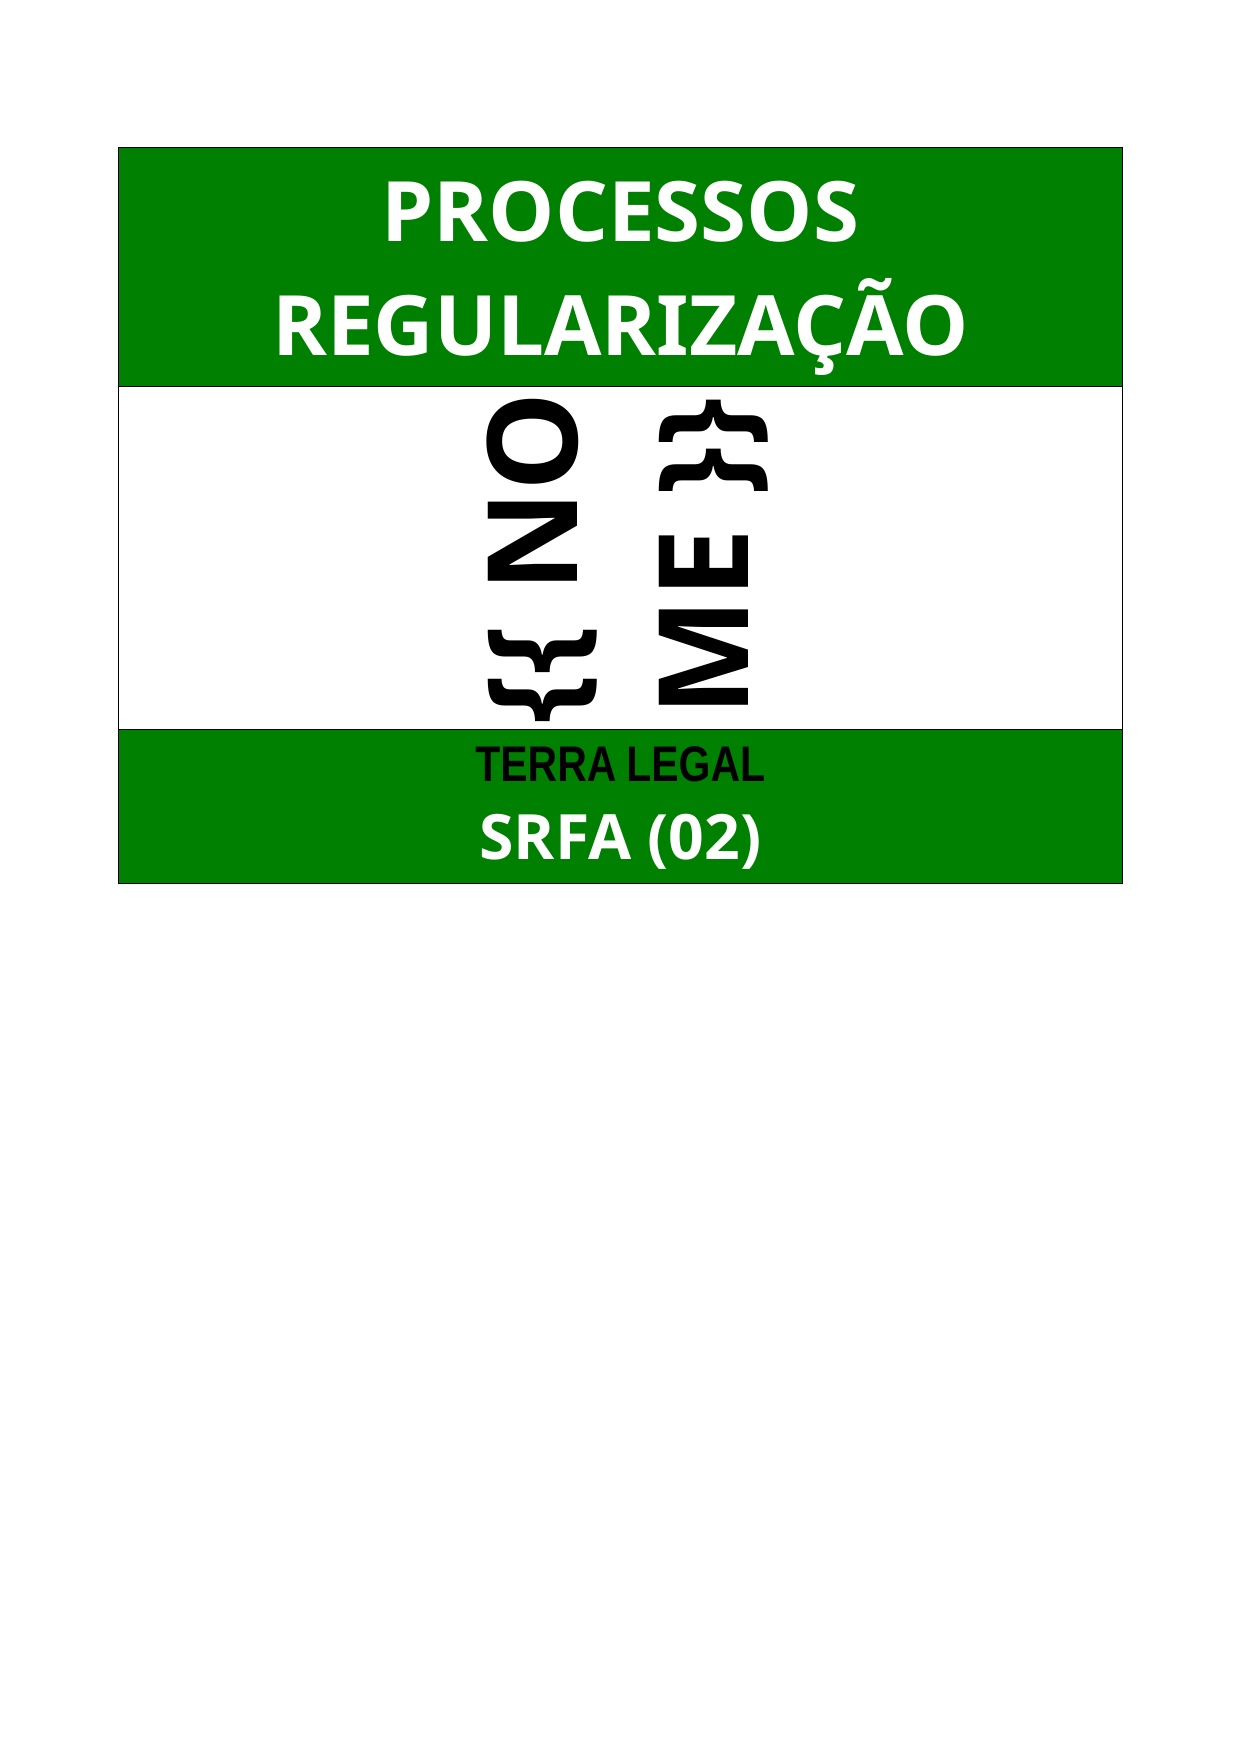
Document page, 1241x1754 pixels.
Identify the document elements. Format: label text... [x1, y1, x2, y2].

table_header PROCESSOS REGULARIZAÇÃO [119, 148, 1122, 386]
table_cell {{ NOME }} [119, 387, 1122, 729]
table_cell TERRA LEGAL SRFA (02) [119, 730, 1122, 883]
